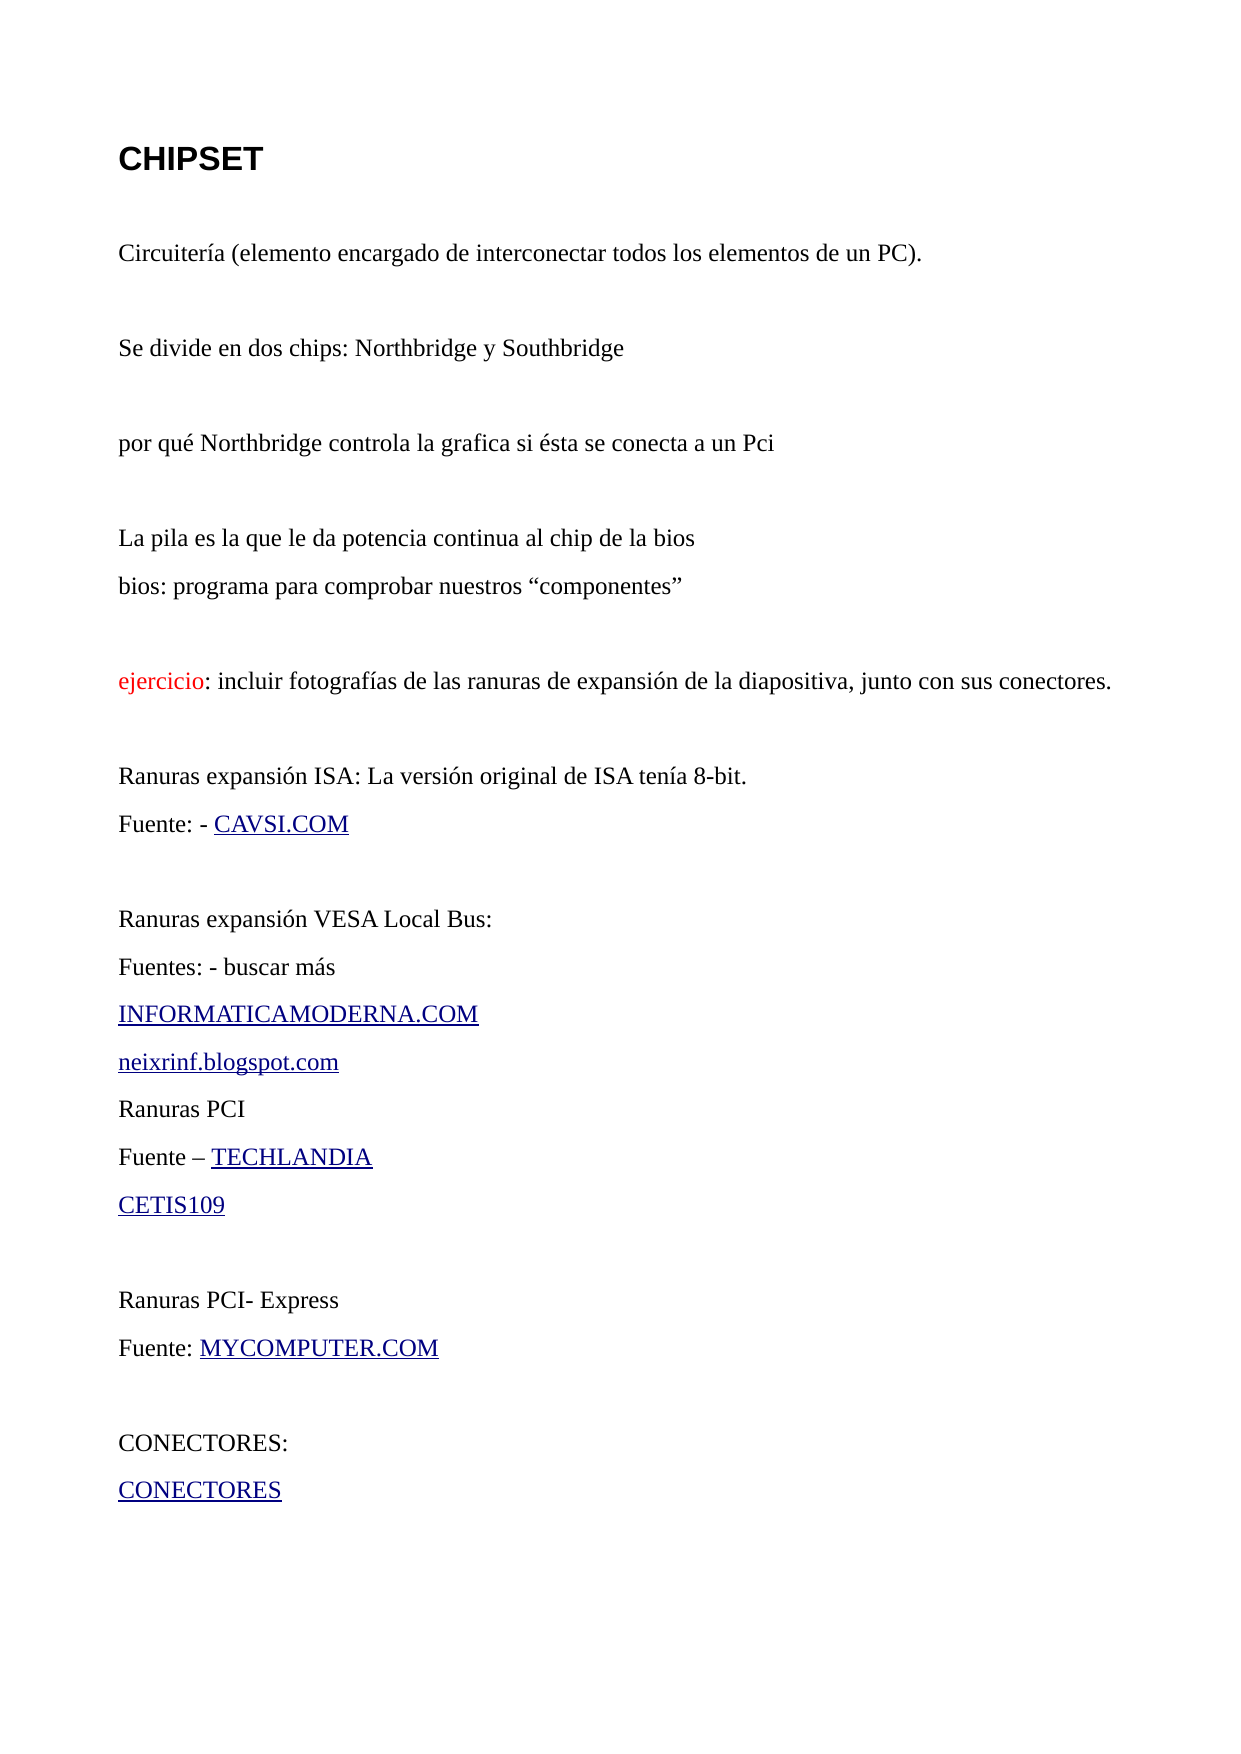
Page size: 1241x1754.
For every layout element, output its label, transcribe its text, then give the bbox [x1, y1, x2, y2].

text Fuente: - CAVSI.COM [118, 809, 1122, 838]
text CETIS109 [118, 1190, 1122, 1218]
text Fuente – TECHLANDIA [118, 1142, 1122, 1171]
text bios: programa para comprobar nuestros “componentes” [118, 571, 1122, 600]
text Fuente: MYCOMPUTER.COM [118, 1333, 1122, 1361]
subtitle CHIPSET [118, 139, 1122, 178]
text INFORMATICAMODERNA.COM [118, 999, 1122, 1028]
text Circuitería (elemento encargado de interconectar todos los elementos de un PC). [118, 238, 1122, 266]
text por qué Northbridge controla la grafica si ésta se conecta a un Pci [118, 428, 1122, 457]
text Se divide en dos chips: Northbridge y Southbridge [118, 333, 1122, 362]
text Ranuras expansión VESA Local Bus: [118, 904, 1122, 933]
text Ranuras PCI [118, 1094, 1122, 1123]
text Ranuras expansión ISA: La versión original de ISA tenía 8-bit. [118, 761, 1122, 790]
text Fuentes: - buscar más [118, 952, 1122, 981]
text La pila es la que le da potencia continua al chip de la bios [118, 523, 1122, 552]
text Ranuras PCI- Express [118, 1285, 1122, 1314]
text ejercicio: incluir fotografías de las ranuras de expansión de la diapositiva, junto con sus conectores. [118, 666, 1122, 695]
text CONECTORES [118, 1475, 1122, 1504]
text neixrinf.blogspot.com [118, 1047, 1122, 1076]
text CONECTORES: [118, 1428, 1122, 1457]
